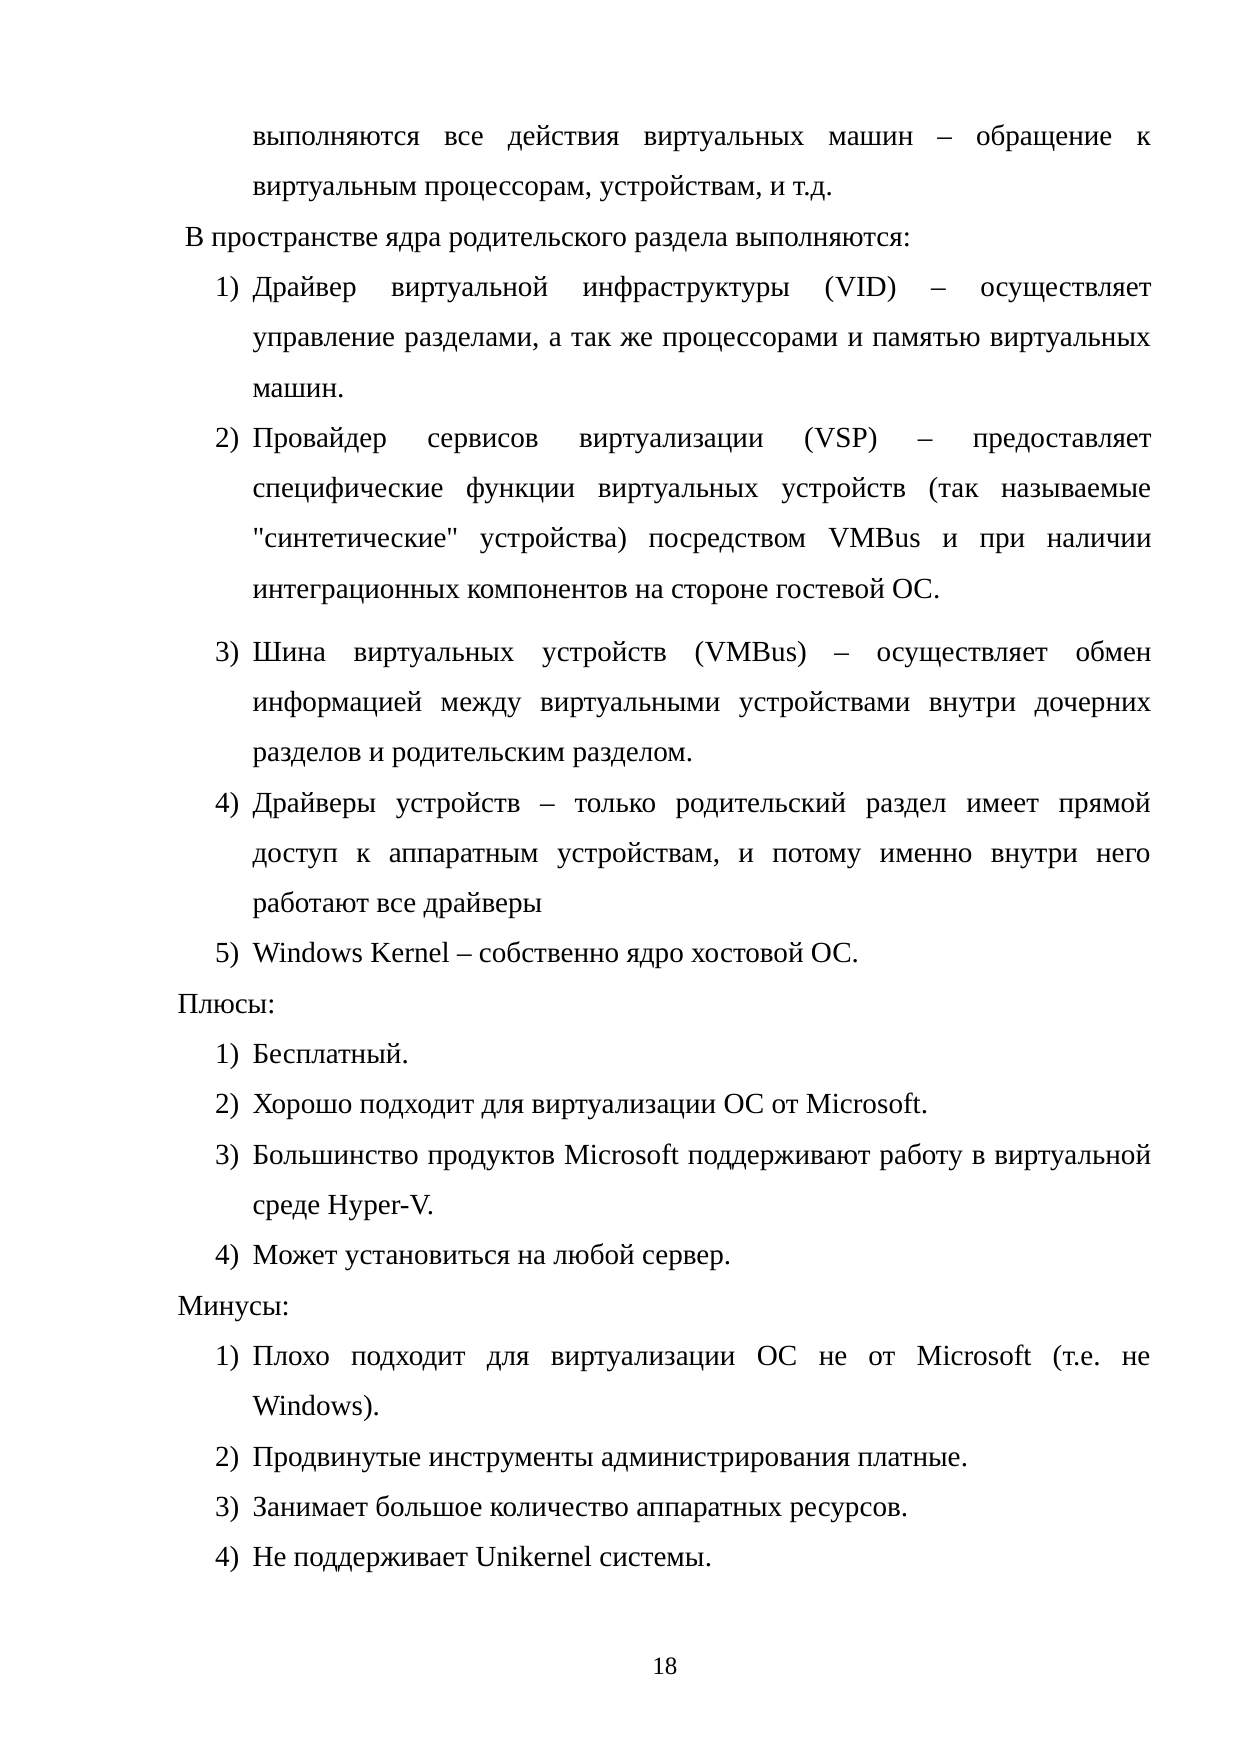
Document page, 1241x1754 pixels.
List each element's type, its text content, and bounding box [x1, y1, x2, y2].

list Продвинутые инструменты администрирования платные. [215, 1439, 1152, 1472]
list Не поддерживает Unikernel системы. [215, 1539, 1152, 1573]
list Плохо подходит для виртуализации ОС не от Microsoft (т.е. не Windows). [215, 1338, 1152, 1422]
text В пространстве ядра родительского раздела выполняются: [177, 219, 1152, 252]
list Может установиться на любой сервер. [215, 1237, 1152, 1271]
list Windows Kernel – собственно ядро хостовой ОС. [215, 936, 1152, 969]
list Большинство продуктов Microsoft поддерживают работу в виртуальной среде Hyper-V. [215, 1137, 1152, 1221]
list Шина виртуальных устройств (VMBus) – осуществляет обмен информацией между виртуальными устройствами внутри дочерних разделов и родительским разделом. [215, 634, 1152, 768]
text Минусы: [177, 1288, 1152, 1321]
text Плюсы: [177, 986, 1152, 1019]
list Провайдер сервисов виртуализации (VSP) – предоставляет специфические функции виртуальных устройств (так называемые "синтетические" устройства) посредством VMBus и при наличии интеграционных компонентов на стороне гостевой ОС. [215, 420, 1152, 604]
list Драйвер виртуальной инфраструктуры (VID) – осуществляет управление разделами, а так же процессорами и памятью виртуальных машин. [215, 269, 1152, 403]
list Занимает большое количество аппаратных ресурсов. [215, 1489, 1152, 1523]
list Бесплатный. [215, 1036, 1152, 1070]
list Драйверы устройств – только родительский раздел имеет прямой доступ к аппаратным устройствам, и потому именно внутри него работают все драйверы [215, 785, 1152, 919]
list Хорошо подходит для виртуализации ОС от Microsoft. [215, 1087, 1152, 1120]
list выполняются все действия виртуальных машин – обращение к виртуальным процессорам, устройствам, и т.д. [215, 118, 1152, 202]
